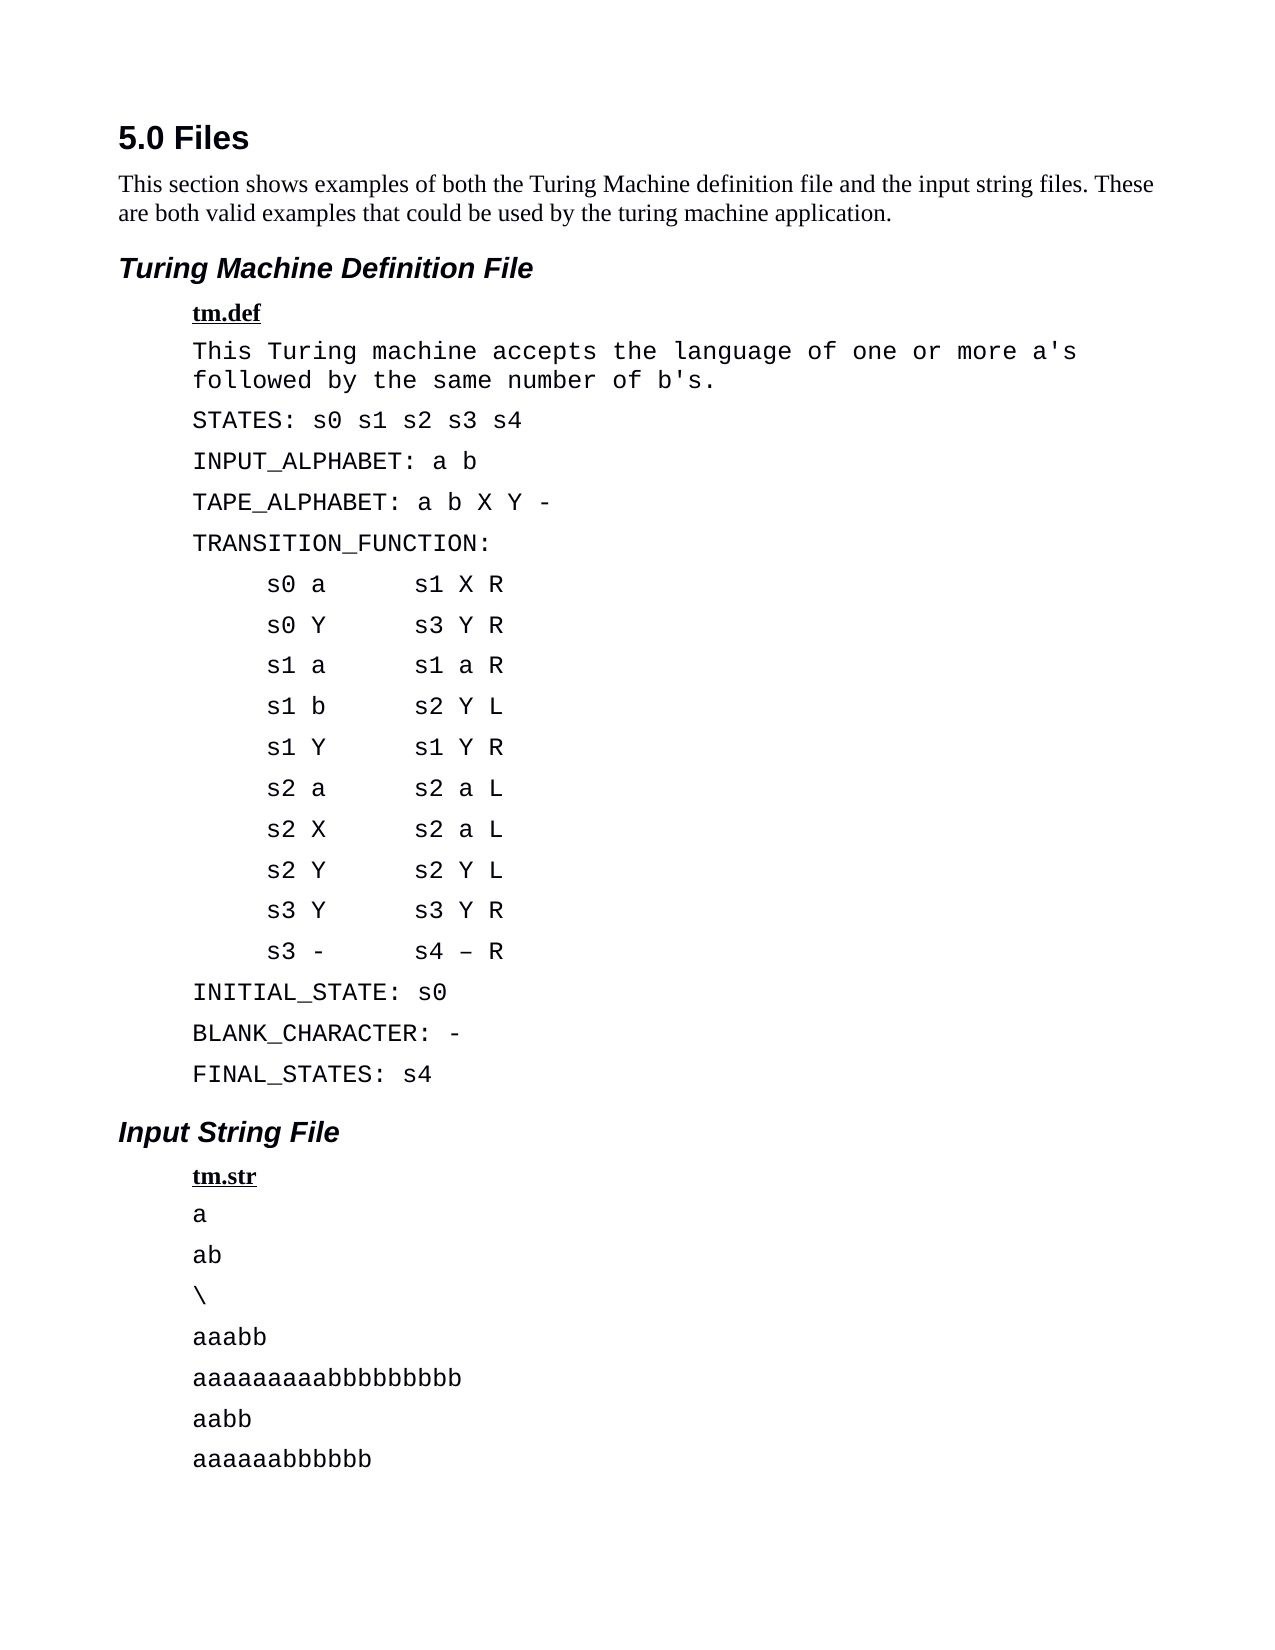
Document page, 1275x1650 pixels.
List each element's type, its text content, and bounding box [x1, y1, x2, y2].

text s1 Y s1 Y R [118, 735, 1157, 763]
text BLANK_CHARACTER: - [118, 1021, 1157, 1049]
text INITIAL_STATE: s0 [118, 980, 1157, 1008]
subtitle Turing Machine Definition File [118, 252, 1157, 285]
text This Turing machine accepts the language of one or more a's followed by the same number of b's. [118, 339, 1157, 396]
text aaaaaaaaabbbbbbbbb [118, 1365, 1157, 1394]
text tm.def [118, 298, 1157, 326]
subtitle Input String File [118, 1115, 1157, 1148]
text This section shows examples of both the Turing Machine definition file and the input string files. These are both valid examples that could be used by the turing machine application. [118, 169, 1157, 227]
text INPUT_ALPHABET: a b [118, 449, 1157, 477]
text STATES: s0 s1 s2 s3 s4 [118, 408, 1157, 436]
text s3 - s4 – R [118, 939, 1157, 967]
text aaaaaabbbbbb [118, 1447, 1157, 1475]
text s2 X s2 a L [118, 816, 1157, 845]
text aabb [118, 1406, 1157, 1434]
text ab [118, 1243, 1157, 1271]
text aaabb [118, 1324, 1157, 1353]
text s2 a s2 a L [118, 776, 1157, 804]
text s1 b s2 Y L [118, 694, 1157, 722]
text tm.str [118, 1161, 1157, 1189]
text s1 a s1 a R [118, 653, 1157, 681]
text s0 a s1 X R [118, 571, 1157, 600]
text \ [118, 1284, 1157, 1312]
text a [118, 1202, 1157, 1230]
text TAPE_ALPHABET: a b X Y - [118, 490, 1157, 518]
text TRANSITION_FUNCTION: [118, 531, 1157, 559]
text s2 Y s2 Y L [118, 857, 1157, 886]
text s3 Y s3 Y R [118, 898, 1157, 926]
subtitle 5.0 Files [118, 118, 1157, 157]
text FINAL_STATES: s4 [118, 1061, 1157, 1090]
text s0 Y s3 Y R [118, 612, 1157, 641]
